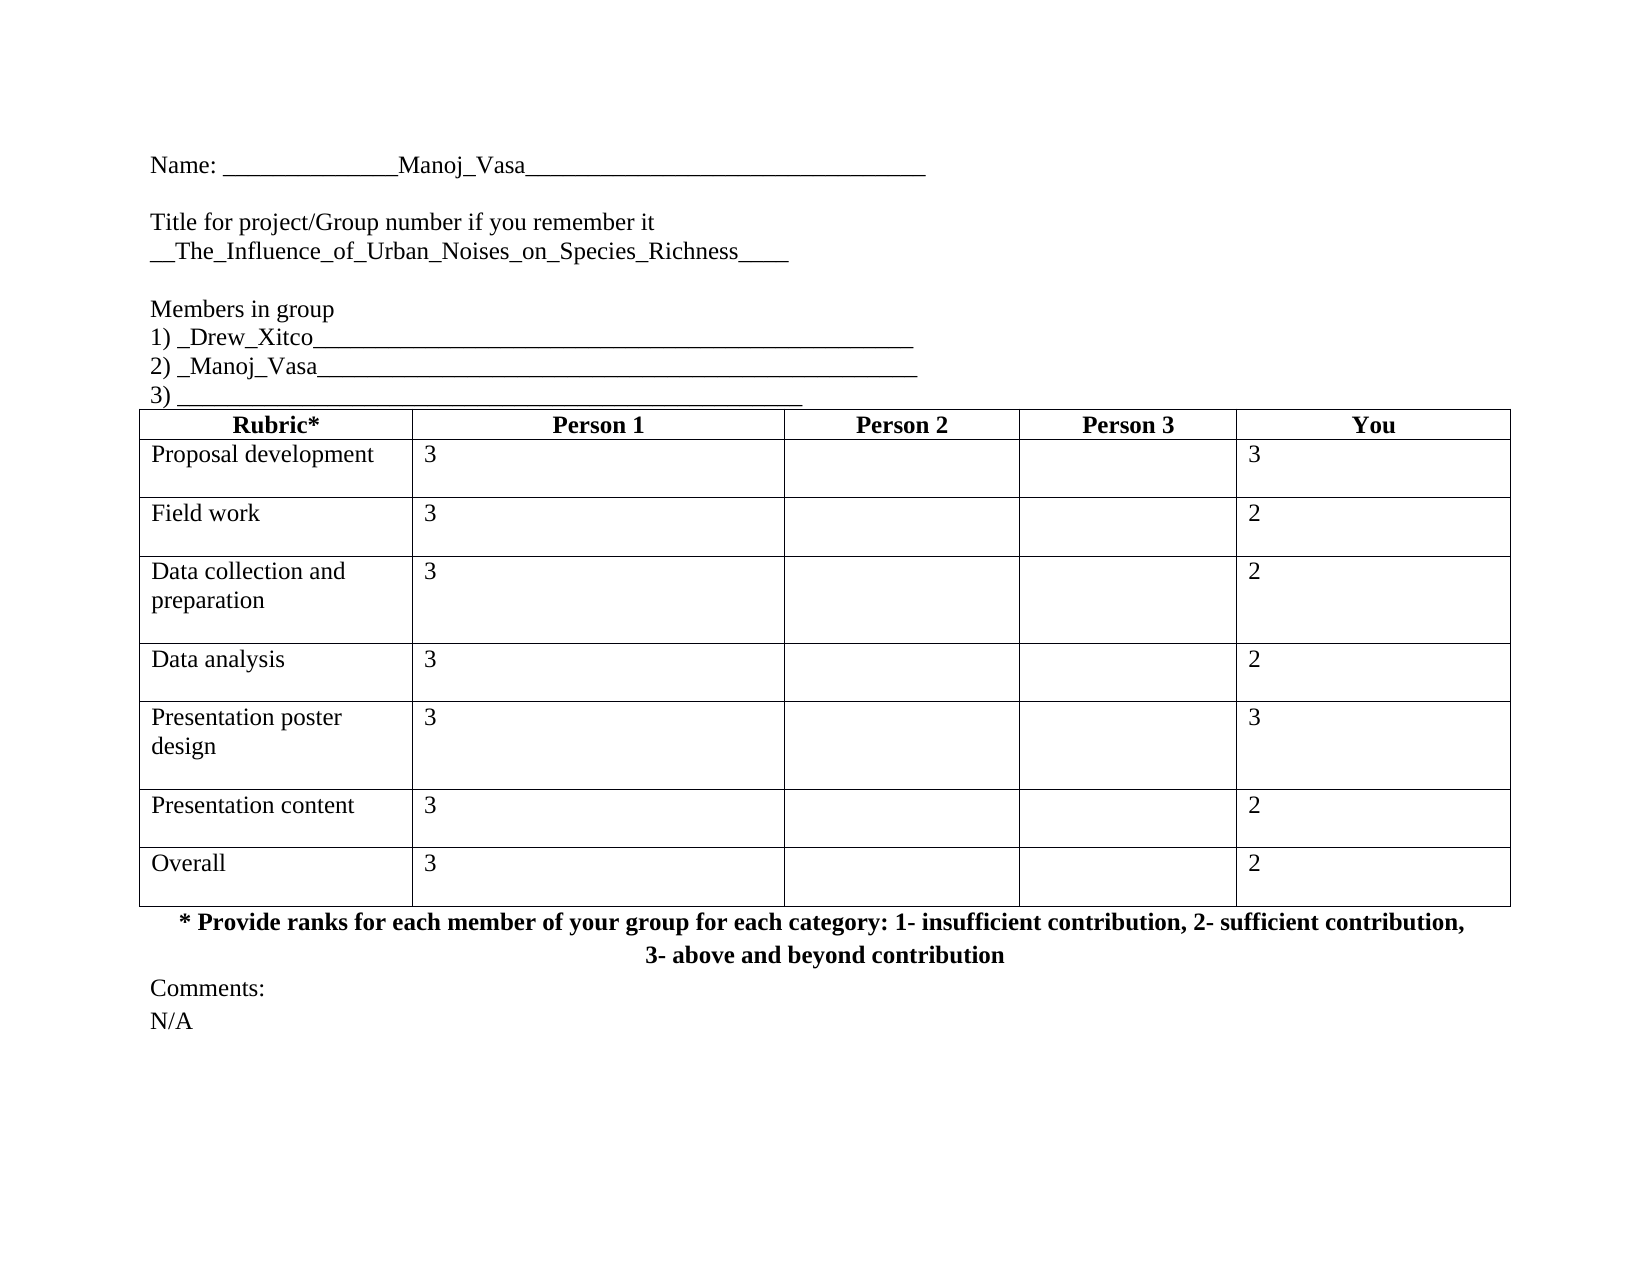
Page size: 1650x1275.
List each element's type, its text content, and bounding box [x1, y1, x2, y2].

table_cell Proposal development [140, 440, 412, 497]
table_header Person 3 [1020, 410, 1236, 438]
table_cell 3 [413, 848, 784, 906]
text N/A [150, 1006, 1500, 1035]
text 3- above and beyond contribution [150, 940, 1500, 969]
table_cell Data collection and preparation [140, 557, 412, 643]
table_cell [785, 557, 1019, 643]
text 1) _Drew_Xitco________________________________________________ [150, 322, 1500, 351]
table_cell 3 [1237, 702, 1510, 789]
table_cell 3 [1237, 440, 1510, 497]
text Name: ______________Manoj_Vasa________________________________ [150, 150, 1500, 179]
table_cell [785, 644, 1019, 701]
table_cell 2 [1237, 557, 1510, 643]
table_header Person 2 [785, 410, 1019, 438]
table_cell 2 [1237, 498, 1510, 556]
table_cell [1020, 557, 1236, 643]
table_cell [1020, 790, 1236, 847]
table_cell [1020, 848, 1236, 906]
text Title for project/Group number if you remember it [150, 207, 1500, 236]
table_cell [1020, 644, 1236, 701]
text Members in group [150, 294, 1500, 322]
text __The_Influence_of_Urban_Noises_on_Species_Richness____ [150, 236, 1500, 265]
table_cell 2 [1237, 644, 1510, 701]
table_cell [785, 702, 1019, 789]
text 2) _Manoj_Vasa________________________________________________ [150, 351, 1500, 380]
table_cell [785, 440, 1019, 497]
table_cell 3 [413, 557, 784, 643]
table_cell 3 [413, 440, 784, 497]
table_header Person 1 [413, 410, 784, 438]
table_cell 3 [413, 498, 784, 556]
table_cell [1020, 440, 1236, 497]
table_header Rubric* [140, 410, 412, 438]
table_cell Field work [140, 498, 412, 556]
text * Provide ranks for each member of your group for each category: 1- insufficient contribution, 2- sufficient contribution, [150, 907, 1500, 936]
text 3) __________________________________________________ [150, 380, 1500, 409]
table_cell Data analysis [140, 644, 412, 701]
text Comments: [150, 973, 1500, 1002]
table_cell [785, 848, 1019, 906]
table_cell Overall [140, 848, 412, 906]
table_cell 3 [413, 790, 784, 847]
table_cell [1020, 498, 1236, 556]
table_cell Presentation content [140, 790, 412, 847]
table_cell Presentation poster design [140, 702, 412, 789]
table_cell 2 [1237, 848, 1510, 906]
table_cell 3 [413, 702, 784, 789]
table_cell 3 [413, 644, 784, 701]
table_cell [785, 498, 1019, 556]
table_cell [1020, 702, 1236, 789]
table_cell 2 [1237, 790, 1510, 847]
table_cell [785, 790, 1019, 847]
table_header You [1237, 410, 1510, 438]
